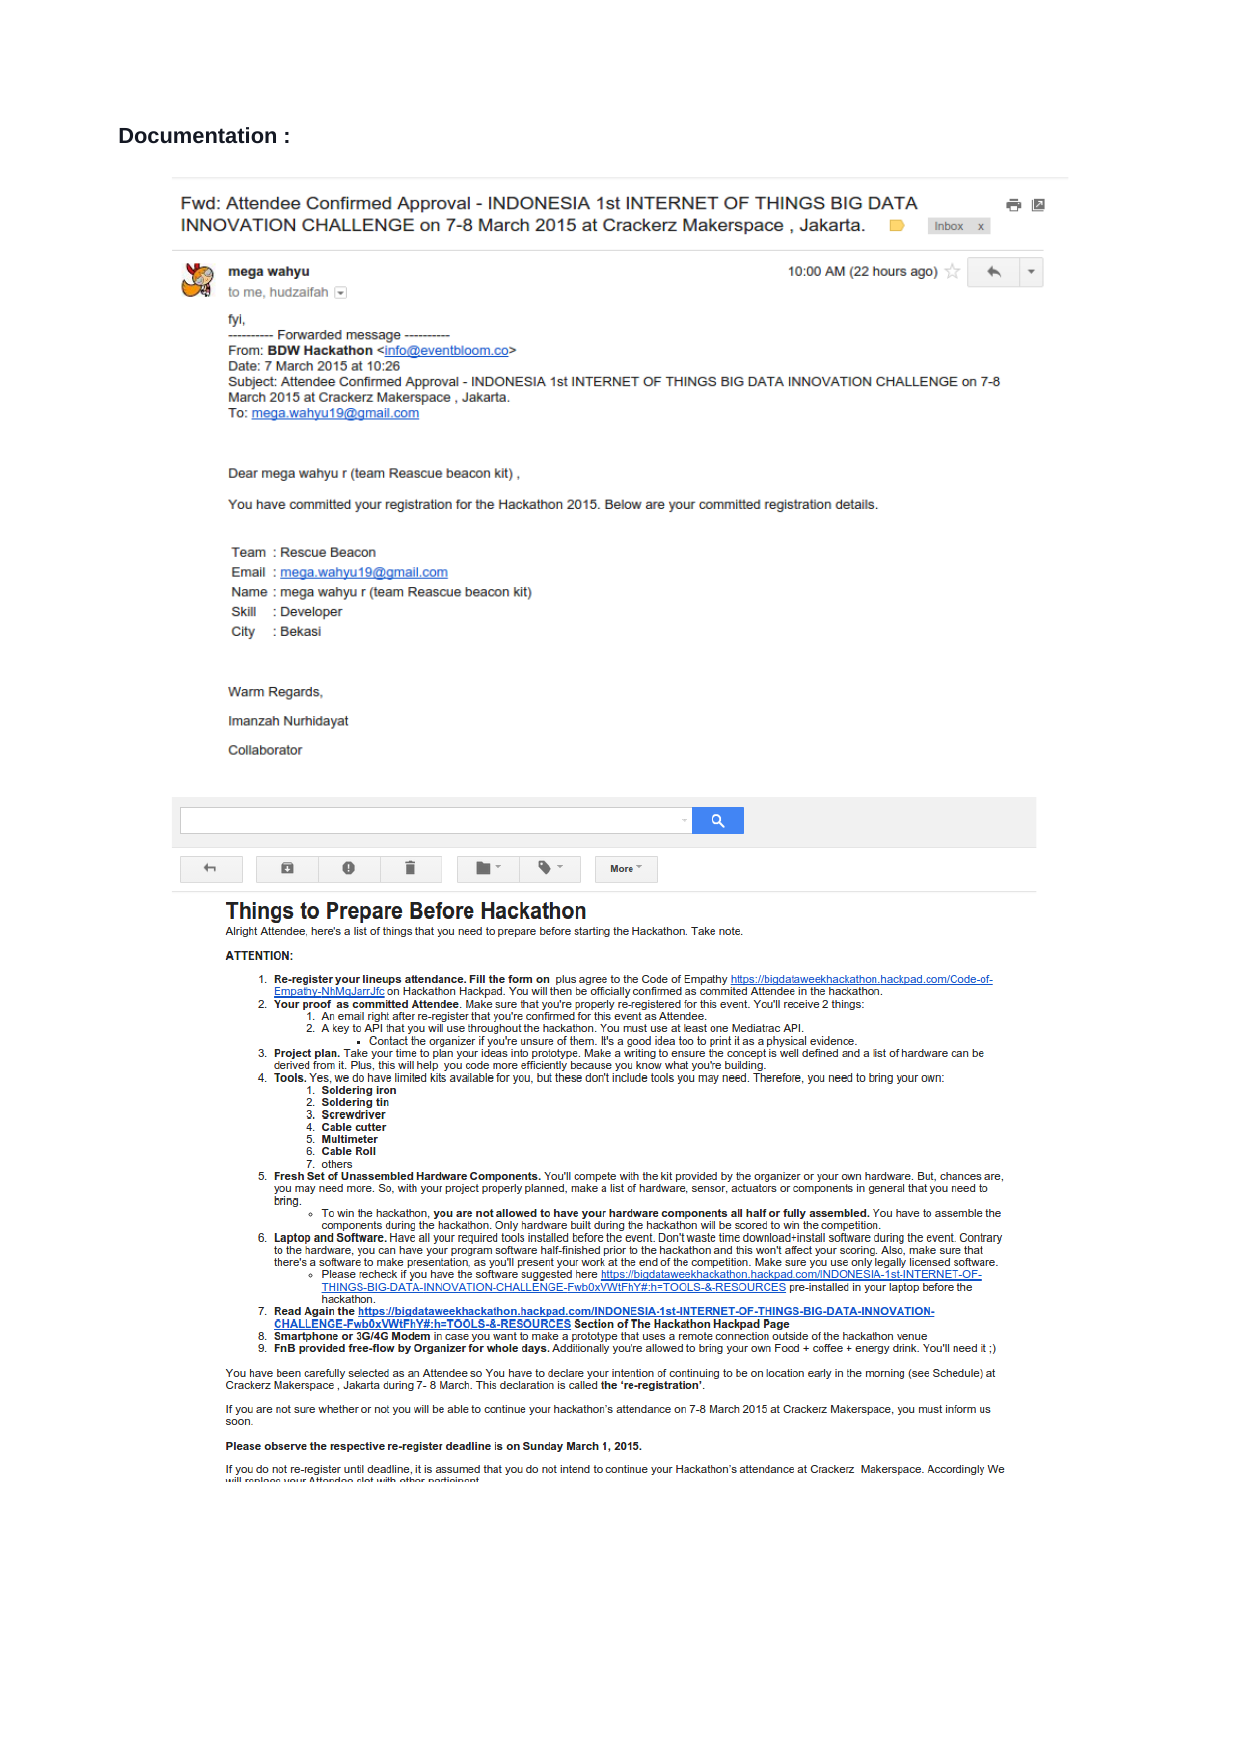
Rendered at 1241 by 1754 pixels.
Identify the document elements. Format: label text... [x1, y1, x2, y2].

text Documentation : [118, 118, 1122, 148]
picture [171, 177, 1069, 764]
picture [171, 797, 1037, 1482]
